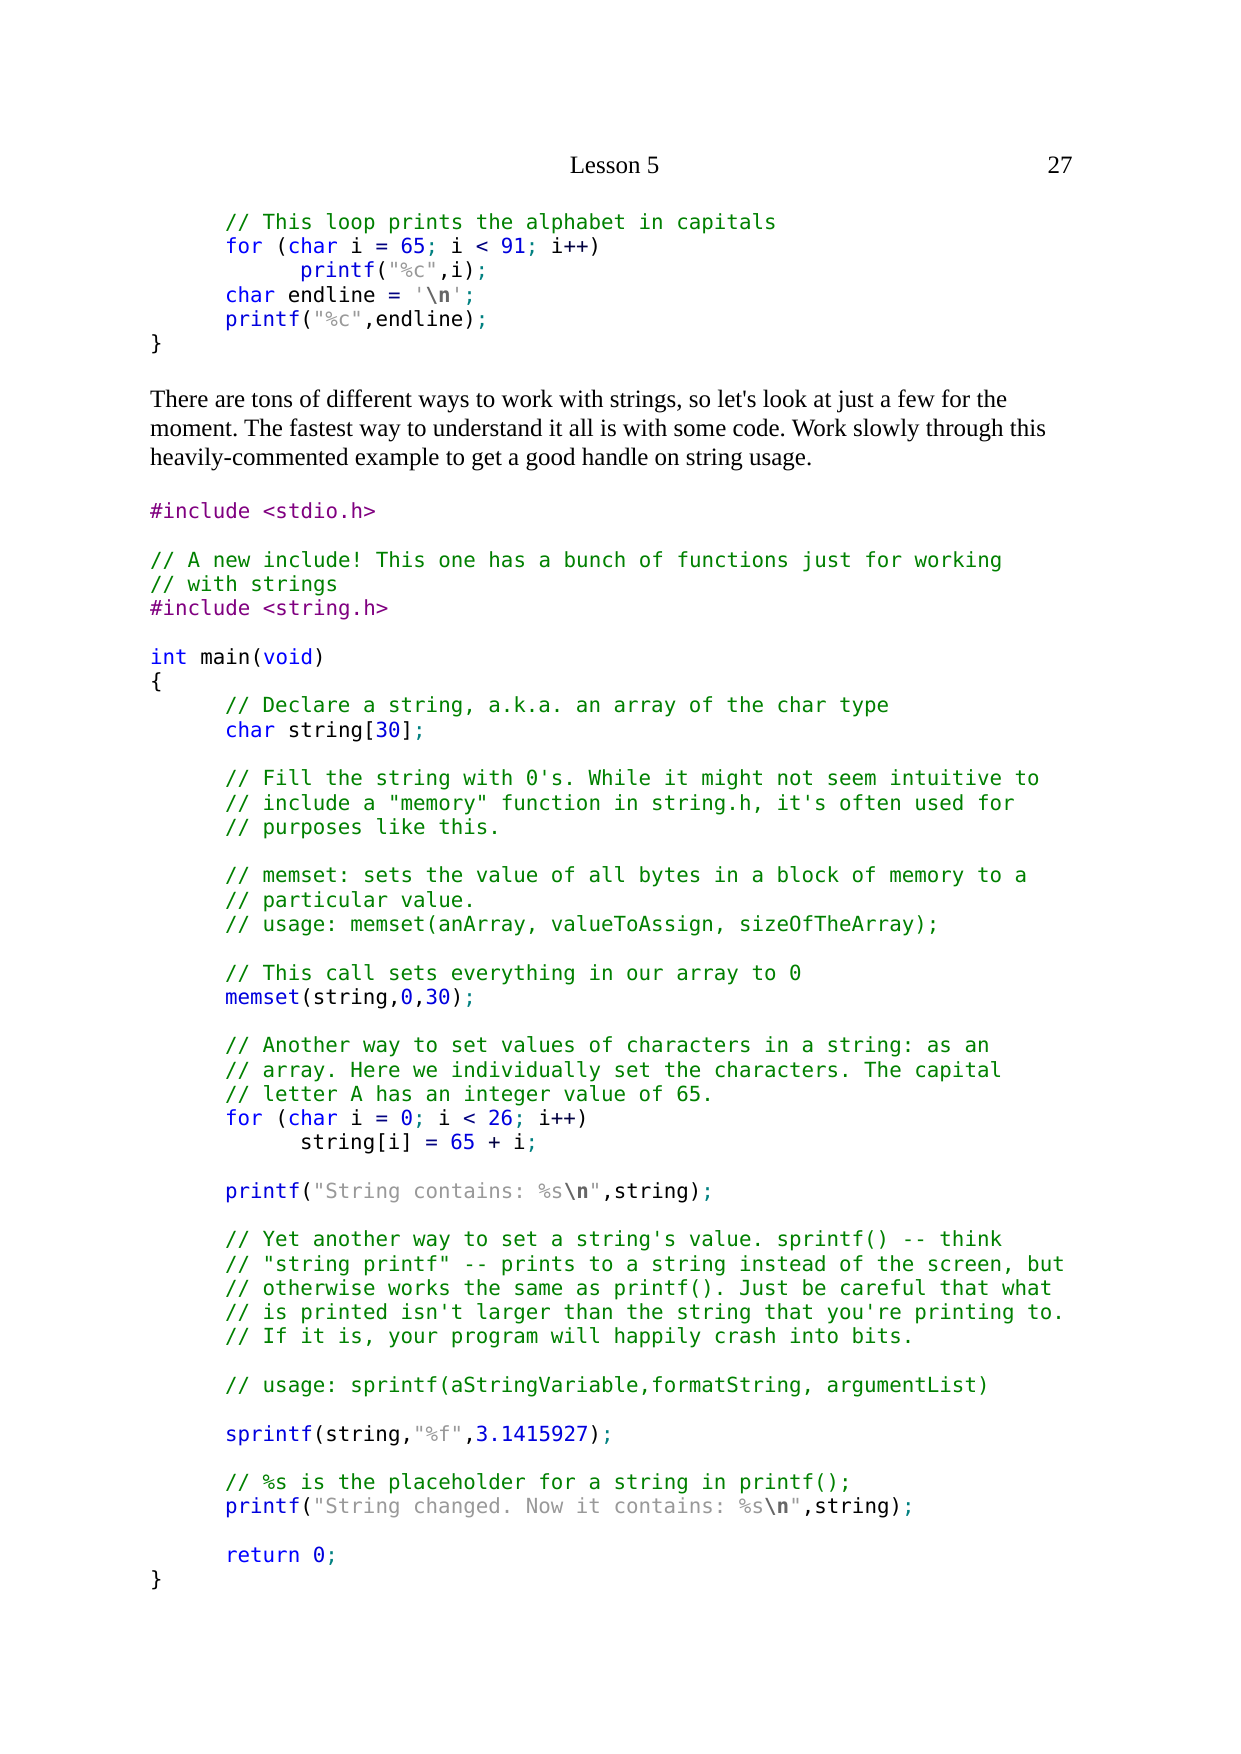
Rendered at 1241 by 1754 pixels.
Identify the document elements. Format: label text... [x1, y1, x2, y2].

text // include a "memory" function in string.h, it's often used for [150, 791, 1091, 815]
text There are tons of different ways to work with strings, so let's look at just a few for the moment. The fastest way to understand it all is with some code. Work slowly through this heavily-commented example to get a good handle on string usage. [150, 384, 1091, 471]
text // Fill the string with 0's. While it might not seem intuitive to [150, 766, 1091, 791]
text // Declare a string, a.k.a. an array of the char type [150, 693, 1091, 718]
text // is printed isn't larger than the string that you're printing to. [150, 1300, 1091, 1324]
text #include <string.h> [150, 596, 1091, 621]
text printf("String changed. Now it contains: %s\n",string); [150, 1494, 1091, 1519]
text for (char i = 0; i < 26; i++) [150, 1106, 1091, 1130]
text { [150, 669, 1091, 693]
text } [150, 1567, 1091, 1592]
text // Another way to set values of characters in a string: as an [150, 1033, 1091, 1058]
text #include <stdio.h> [150, 499, 1091, 524]
text // A new include! This one has a bunch of functions just for working [150, 548, 1091, 572]
text sprintf(string,"%f",3.1415927); [150, 1422, 1091, 1446]
text char string[30]; [150, 718, 1091, 742]
text // %s is the placeholder for a string in printf(); [150, 1470, 1091, 1494]
text // usage: memset(anArray, valueToAssign, sizeOfTheArray); [150, 912, 1091, 936]
text // memset: sets the value of all bytes in a block of memory to a [150, 863, 1091, 888]
text // letter A has an integer value of 65. [150, 1082, 1091, 1106]
text printf("%c",i); [150, 258, 1091, 283]
text printf("String contains: %s\n",string); [150, 1179, 1091, 1203]
text // "string printf" -- prints to a string instead of the screen, but [150, 1252, 1091, 1276]
text for (char i = 65; i < 91; i++) [150, 234, 1091, 258]
text char endline = '\n'; [150, 283, 1091, 307]
text return 0; [150, 1543, 1091, 1567]
text // This call sets everything in our array to 0 [150, 961, 1091, 985]
text // If it is, your program will happily crash into bits. [150, 1324, 1091, 1349]
text } [150, 331, 1091, 356]
text // array. Here we individually set the characters. The capital [150, 1058, 1091, 1082]
text // This loop prints the alphabet in capitals [150, 210, 1091, 234]
text printf("%c",endline); [150, 307, 1091, 331]
text int main(void) [150, 645, 1091, 669]
text memset(string,0,30); [150, 985, 1091, 1009]
text // particular value. [150, 888, 1091, 912]
text // Yet another way to set a string's value. sprintf() -- think [150, 1227, 1091, 1252]
text // purposes like this. [150, 815, 1091, 839]
text // otherwise works the same as printf(). Just be careful that what [150, 1276, 1091, 1300]
text string[i] = 65 + i; [150, 1130, 1091, 1155]
text // usage: sprintf(aStringVariable,formatString, argumentList) [150, 1373, 1091, 1397]
text // with strings [150, 572, 1091, 596]
